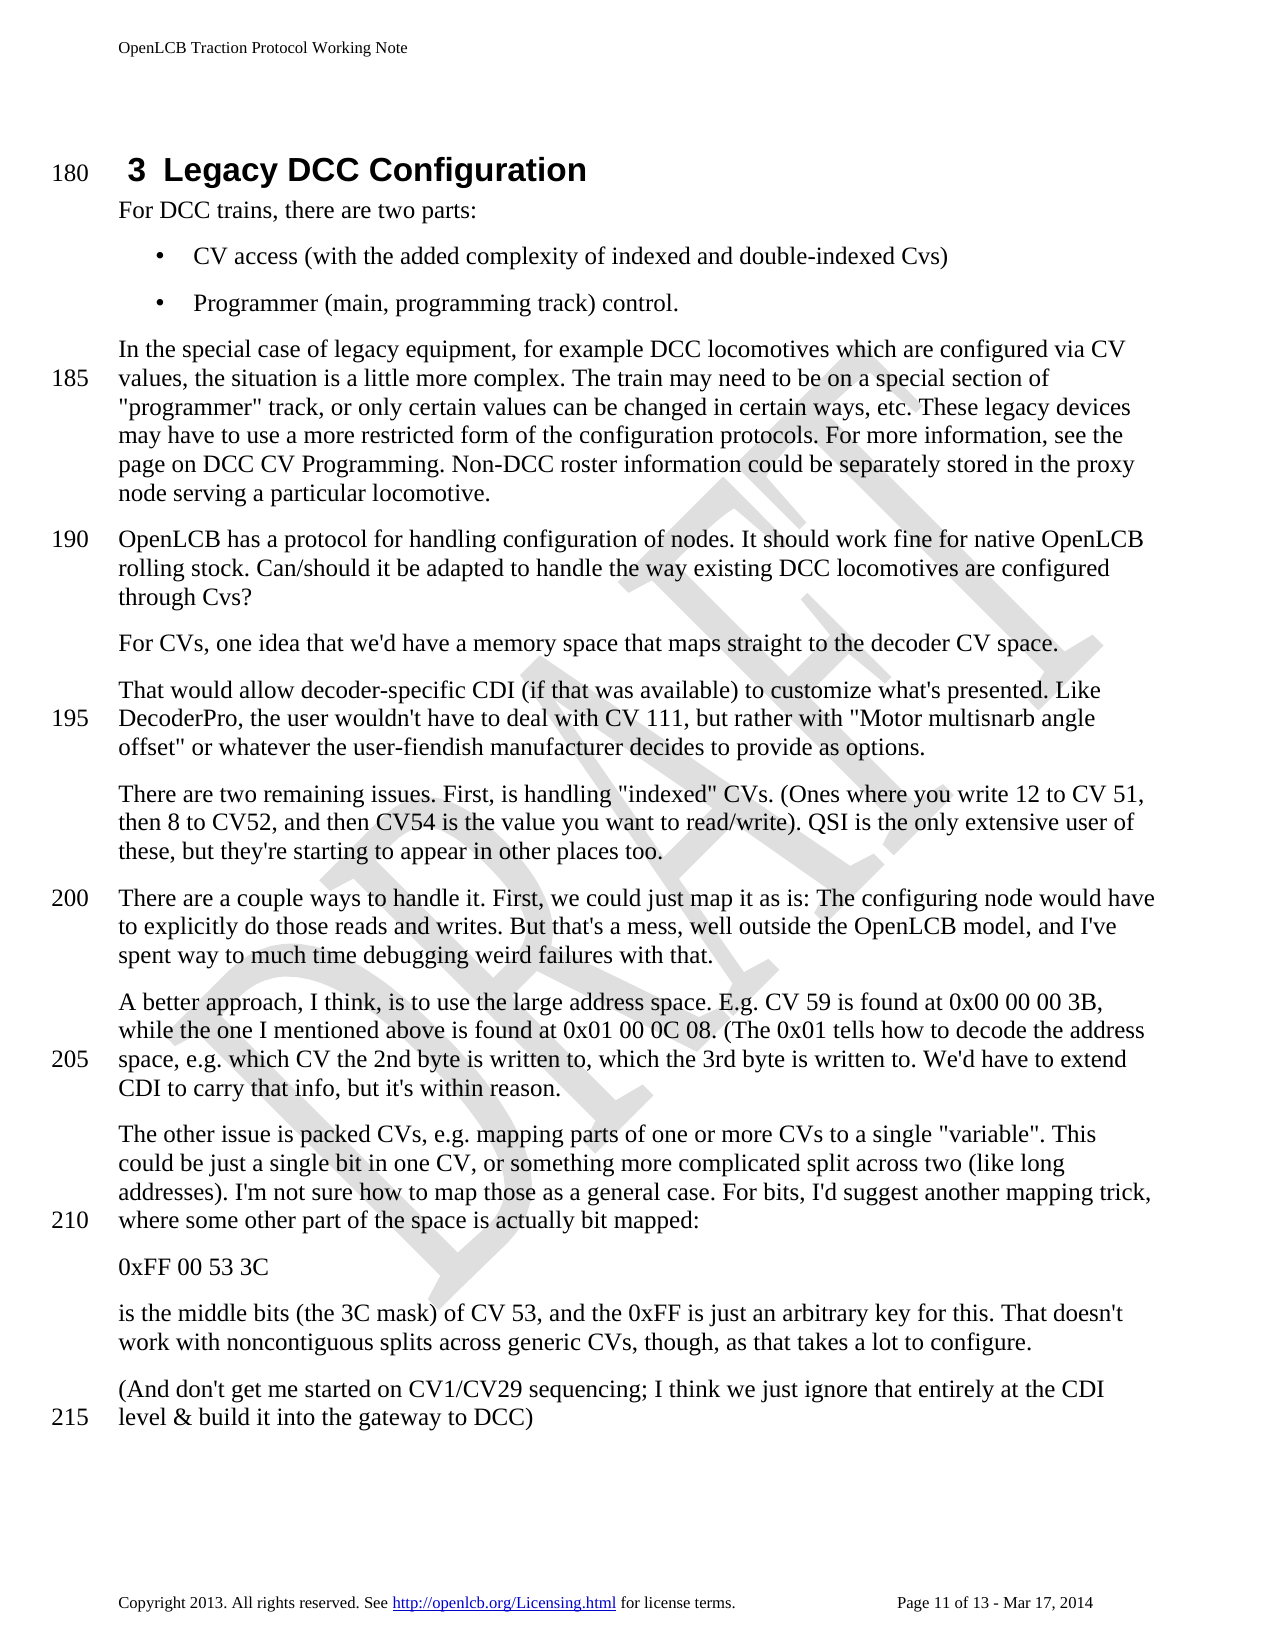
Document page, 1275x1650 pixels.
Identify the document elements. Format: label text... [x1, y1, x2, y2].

text For CVs, one idea that we'd have a memory space that maps straight to the decoder CV space. [1043, 628, 1157, 657]
text There are a couple ways to handle it. First, we could just map it as is: The configuring node would have to explicitly do those reads and writes. But that's a mess, well outside the OpenLCB model, and I've spent way to much time debugging weird failures with that. [683, 883, 1157, 969]
text That would allow decoder-specific CDI (if that was available) to customize what's presented. Like DecoderPro, the user wouldn't have to deal with CV 111, but rather with "Motor multisnarb angle offset" or whatever the user-fiendish manufacturer decides to provide as options. [809, 675, 1157, 761]
text OpenLCB has a protocol for handling configuration of nodes. It should work fine for native OpenLCB rolling stock. Can/should it be adapted to handle the way existing DCC locomotives are configured through Cvs? [118, 524, 681, 611]
text The other issue is packed CVs, e.g. mapping parts of one or more CVs to a single "variable". This could be just a single bit in one CV, or something more complicated split across two (like long addresses). I'm not sure how to map those as a general case. For bits, I'd suggest another mapping trick, where some other part of the space is actually bit mapped: [512, 1119, 1157, 1234]
text There are two remaining issues. First, is handling "indexed" CVs. (Ones where you write 12 to CV 51, then 8 to CV52, and then CV54 is the value you want to read/write). QSI is the only extensive user of these, but they're starting to appear in other places too. [724, 779, 1157, 865]
text There are two remaining issues. First, is handling "indexed" CVs. (Ones where you write 12 to CV 51, then 8 to CV52, and then CV54 is the value you want to read/write). QSI is the only extensive user of these, but they're starting to appear in other places too. [611, 779, 711, 856]
text There are a couple ways to handle it. First, we could just map it as is: The configuring node would have to explicitly do those reads and writes. But that's a mess, well outside the OpenLCB model, and I've spent way to much time debugging weird failures with that. [400, 883, 526, 969]
text [470, 1252, 1157, 1281]
text That would allow decoder-specific CDI (if that was available) to customize what's presented. Like DecoderPro, the user wouldn't have to deal with CV 111, but rather with "Motor multisnarb angle offset" or whatever the user-fiendish manufacturer decides to provide as options. [118, 675, 578, 761]
text For DCC trains, there are two parts: [118, 195, 1157, 223]
text OpenLCB has a protocol for handling configuration of nodes. It should work fine for native OpenLCB rolling stock. Can/should it be adapted to handle the way existing DCC locomotives are configured through Cvs? [939, 524, 1157, 611]
text There are a couple ways to handle it. First, we could just map it as is: The configuring node would have to explicitly do those reads and writes. But that's a mess, well outside the OpenLCB model, and I've spent way to much time debugging weird failures with that. [539, 883, 721, 969]
text 0xFF 00 53 3C [118, 1252, 439, 1281]
text A better approach, I think, is to use the large address space. E.g. CV 59 is found at 0x00 00 00 3B, while the one I mentioned above is found at 0x01 00 0C 08. (The 0x01 tells how to decode the address space, e.g. which CV the 2nd byte is written to, which the 3rd byte is written to. We'd have to extend CDI to carry that info, but it's within reason. [222, 987, 461, 1102]
text The other issue is packed CVs, e.g. mapping parts of one or more CVs to a single "variable". This could be just a single bit in one CV, or something more complicated split across two (like long addresses). I'm not sure how to map those as a general case. For bits, I'd suggest another mapping trick, where some other part of the space is actually bit mapped: [118, 1119, 397, 1234]
subtitle Legacy DCC Configuration [118, 150, 1157, 188]
text That would allow decoder-specific CDI (if that was available) to customize what's presented. Like DecoderPro, the user wouldn't have to deal with CV 111, but rather with "Motor multisnarb angle offset" or whatever the user-fiendish manufacturer decides to provide as options. [571, 675, 831, 761]
text is the middle bits (the 3C mask) of CV 53, and the 0xFF is just an arbitrary key for this. That doesn't work with noncontiguous splits across generic CVs, though, as that takes a lot to configure. [118, 1298, 1157, 1356]
text (And don't get me started on CV1/CV29 sequencing; I think we just ignore that entirely at the CDI level & build it into the gateway to DCC) [118, 1374, 1157, 1431]
text For CVs, one idea that we'd have a memory space that maps straight to the decoder CV space. [742, 628, 829, 657]
text For CVs, one idea that we'd have a memory space that maps straight to the decoder CV space. [844, 628, 1028, 657]
text There are a couple ways to handle it. First, we could just map it as is: The configuring node would have to explicitly do those reads and writes. But that's a mess, well outside the OpenLCB model, and I've spent way to much time debugging weird failures with that. [118, 883, 442, 969]
text OpenLCB has a protocol for handling configuration of nodes. It should work fine for native OpenLCB rolling stock. Can/should it be adapted to handle the way existing DCC locomotives are configured through Cvs? [676, 524, 982, 611]
text A better approach, I think, is to use the large address space. E.g. CV 59 is found at 0x00 00 00 3B, while the one I mentioned above is found at 0x01 00 0C 08. (The 0x01 tells how to decode the address space, e.g. which CV the 2nd byte is written to, which the 3rd byte is written to. We'd have to extend CDI to carry that info, but it's within reason. [516, 987, 1157, 1102]
text The other issue is packed CVs, e.g. mapping parts of one or more CVs to a single "variable". This could be just a single bit in one CV, or something more complicated split across two (like long addresses). I'm not sure how to map those as a general case. For bits, I'd suggest another mapping trick, where some other part of the space is actually bit mapped: [326, 1119, 504, 1234]
list Programmer (main, programming track) control. [156, 288, 1157, 316]
list CV access (with the added complexity of indexed and double-indexed Cvs) [156, 241, 1157, 270]
text For CVs, one idea that we'd have a memory space that maps straight to the decoder CV space. [118, 628, 727, 657]
text A better approach, I think, is to use the large address space. E.g. CV 59 is found at 0x00 00 00 3B, while the one I mentioned above is found at 0x01 00 0C 08. (The 0x01 tells how to decode the address space, e.g. which CV the 2nd byte is written to, which the 3rd byte is written to. We'd have to extend CDI to carry that info, but it's within reason. [118, 987, 265, 1102]
text In the special case of legacy equipment, for example DCC locomotives which are configured via CV values, the situation is a little more complex. The train may need to be on a special section of "programmer" track, or only certain values can be changed in certain ways, etc. These legacy devices may have to use a more restricted form of the configuration protocols. For more information, see the page on DCC CV Programming. Non-DCC roster information could be separately stored in the proxy node serving a particular locomotive. [118, 334, 1157, 507]
text There are two remaining issues. First, is handling "indexed" CVs. (Ones where you write 12 to CV 51, then 8 to CV52, and then CV54 is the value you want to read/write). QSI is the only extensive user of these, but they're starting to appear in other places too. [118, 779, 650, 865]
text A better approach, I think, is to use the large address space. E.g. CV 59 is found at 0x00 00 00 3B, while the one I mentioned above is found at 0x01 00 0C 08. (The 0x01 tells how to decode the address space, e.g. which CV the 2nd byte is written to, which the 3rd byte is written to. We'd have to extend CDI to carry that info, but it's within reason. [393, 987, 575, 1102]
